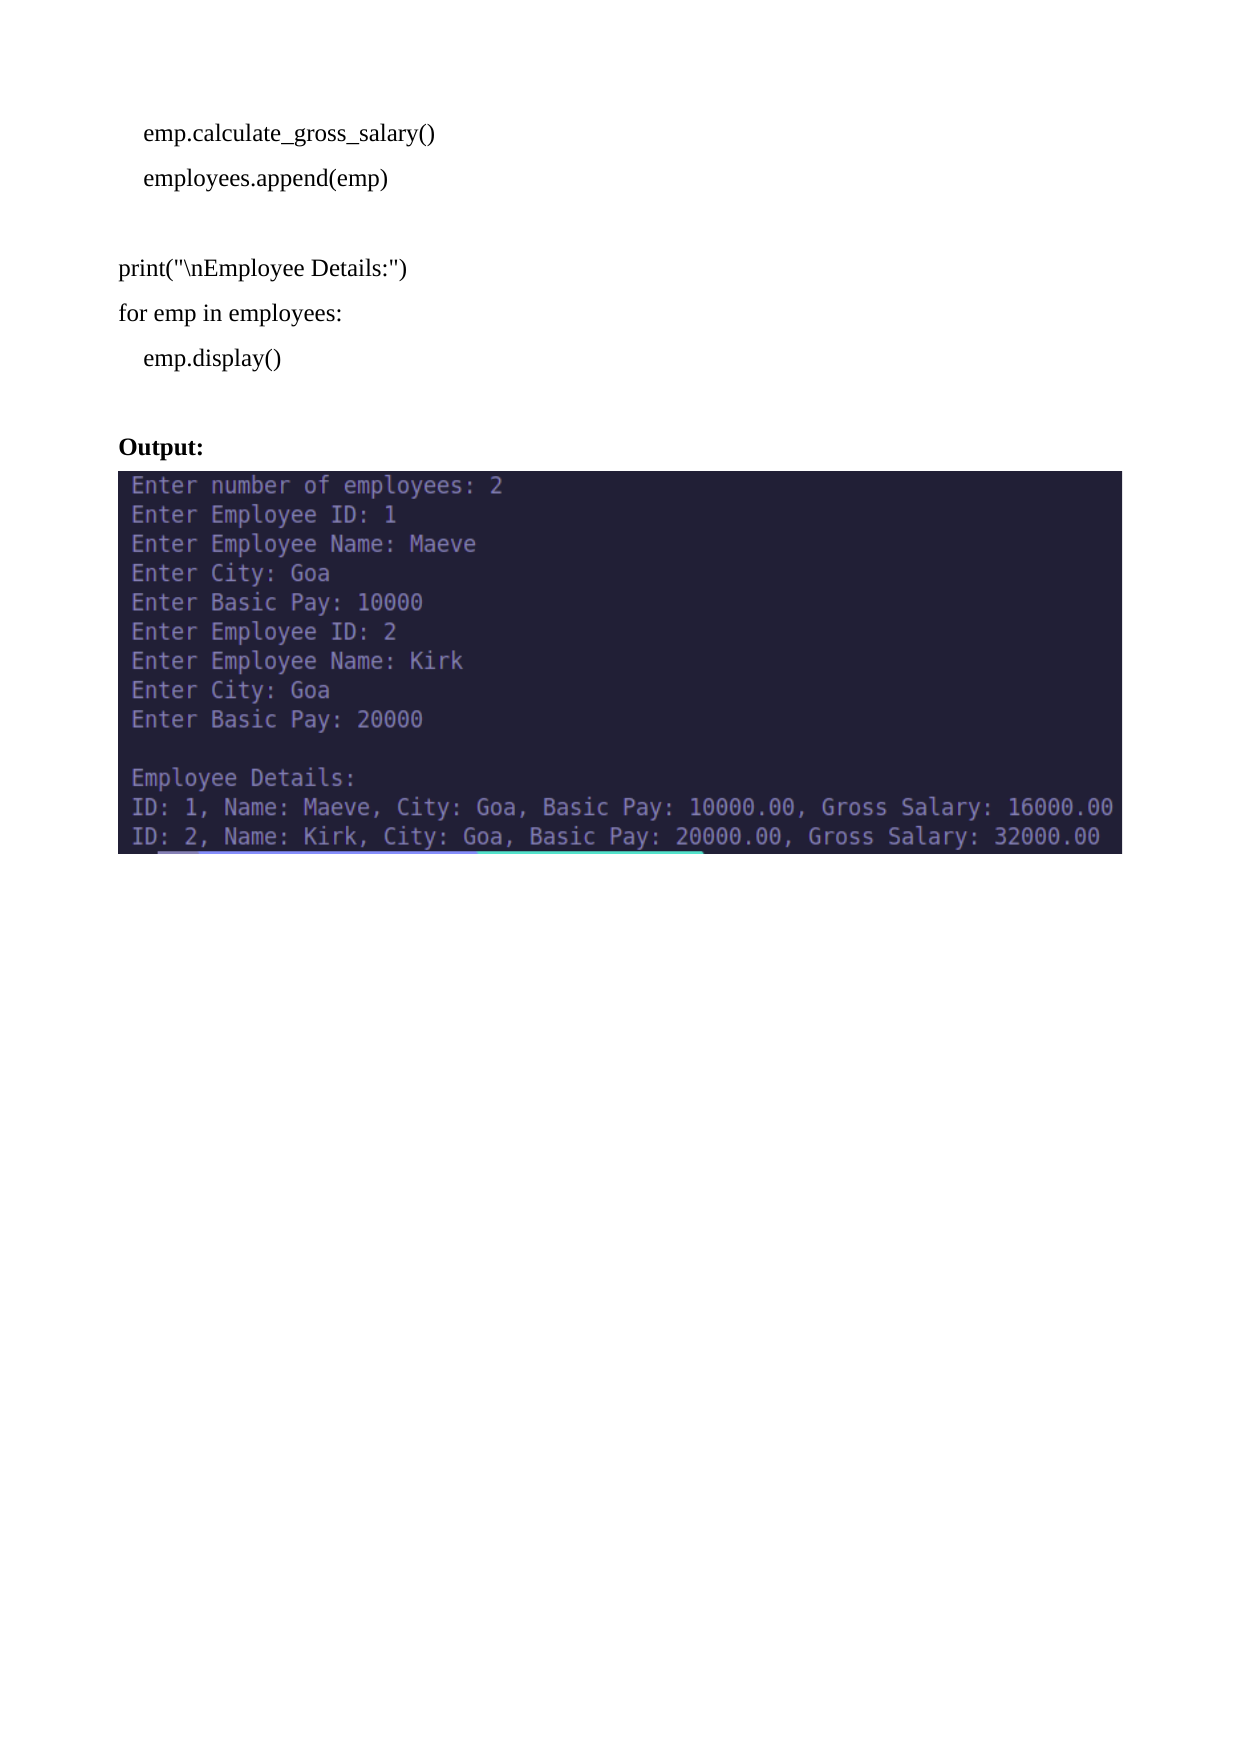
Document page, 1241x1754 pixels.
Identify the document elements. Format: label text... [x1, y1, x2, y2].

text Output: [118, 432, 1122, 461]
text for emp in employees: [118, 298, 1122, 326]
text emp.calculate_gross_salary() [118, 118, 1122, 147]
text print("\nEmployee Details:") [118, 253, 1122, 282]
text employees.append(emp) [118, 163, 1122, 192]
text emp.display() [118, 343, 1122, 371]
picture [118, 471, 1123, 854]
